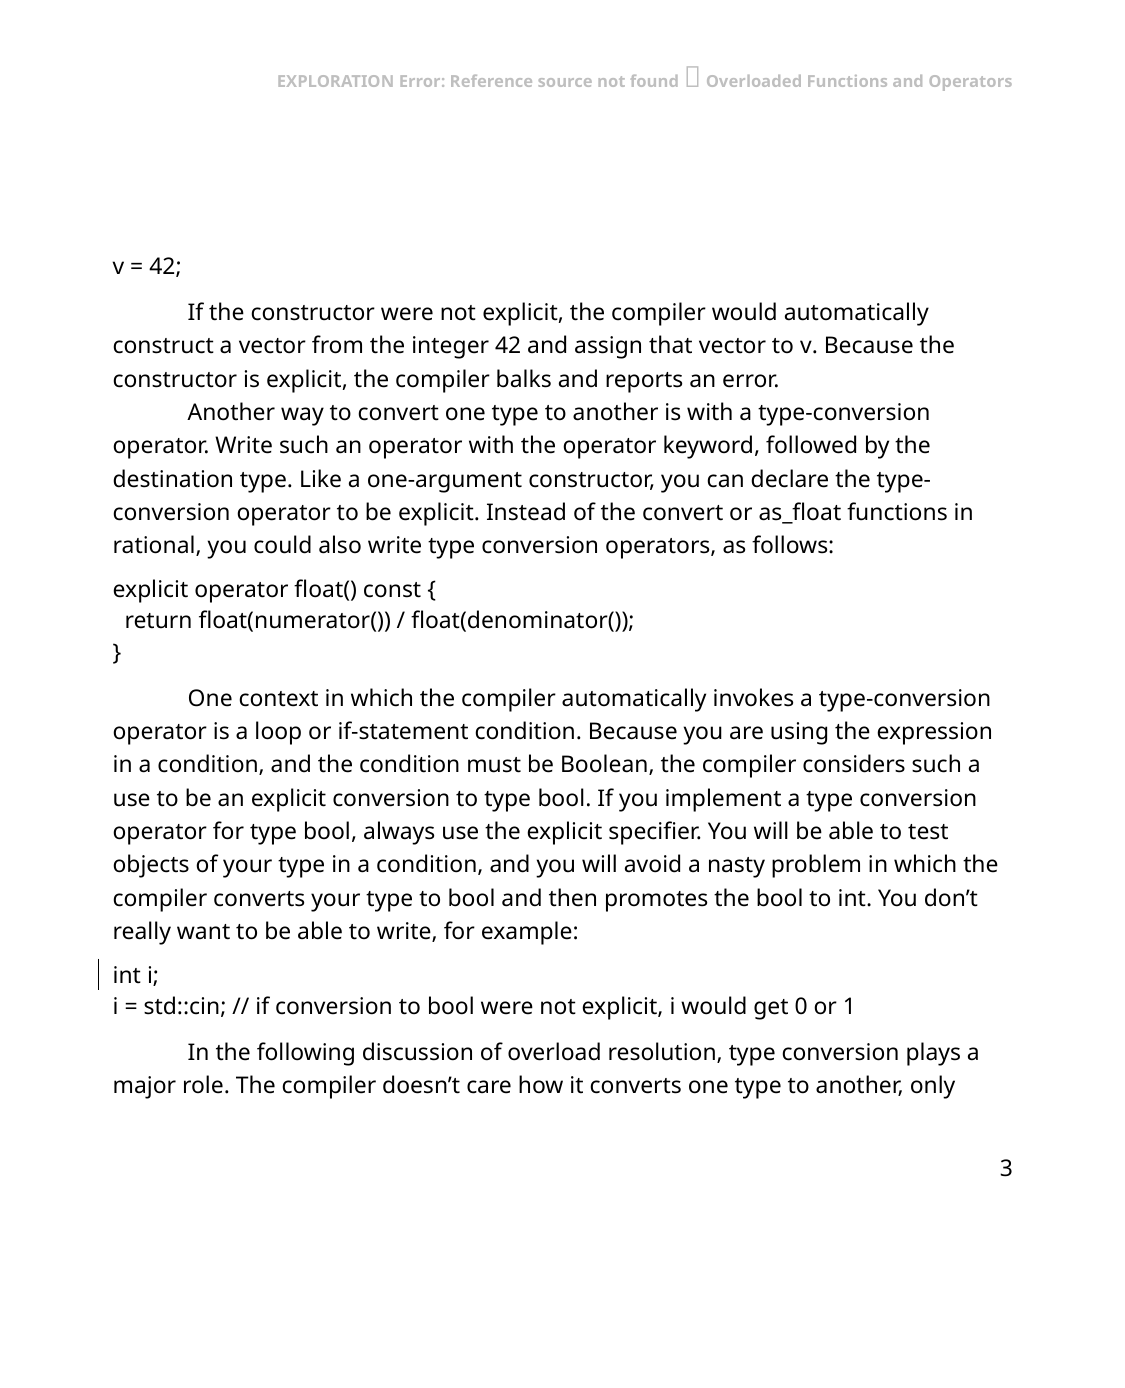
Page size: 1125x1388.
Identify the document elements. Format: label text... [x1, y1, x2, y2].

text Another way to convert one type to another is with a type-conversion operator. Write such an operator with the operator keyword, followed by the destination type. Like a one-argument constructor, you can declare the type-conversion operator to be explicit. Instead of the convert or as_float functions in rational, you could also write type conversion operators, as follows: [112, 394, 1012, 561]
text v = 42; [112, 250, 1012, 282]
text return float(numerator()) / float(denominator()); [112, 604, 1012, 636]
text i = std::cin; // if conversion to bool were not explicit, i would get 0 or 1 [112, 990, 1012, 1021]
text int i; [112, 959, 1012, 990]
text One context in which the compiler automatically invokes a type-conversion operator is a loop or if-statement condition. Because you are using the expression in a condition, and the condition must be Boolean, the compiler considers such a use to be an explicit conversion to type bool. If you implement a type conversion operator for type bool, always use the explicit specifier. You will be able to test objects of your type in a condition, and you will avoid a nasty problem in which the compiler converts your type to bool and then promotes the bool to int. You don’t really want to be able to write, for example: [112, 679, 1012, 946]
text In the following discussion of overload resolution, type conversion plays a major role. The compiler doesn’t care how it converts one type to another, only [112, 1034, 1012, 1100]
text If the constructor were not explicit, the compiler would automatically construct a vector from the integer 42 and assign that vector to v. Because the constructor is explicit, the compiler balks and reports an error. [112, 294, 1012, 394]
text explicit operator float() const { [112, 573, 1012, 604]
text } [112, 636, 1012, 667]
